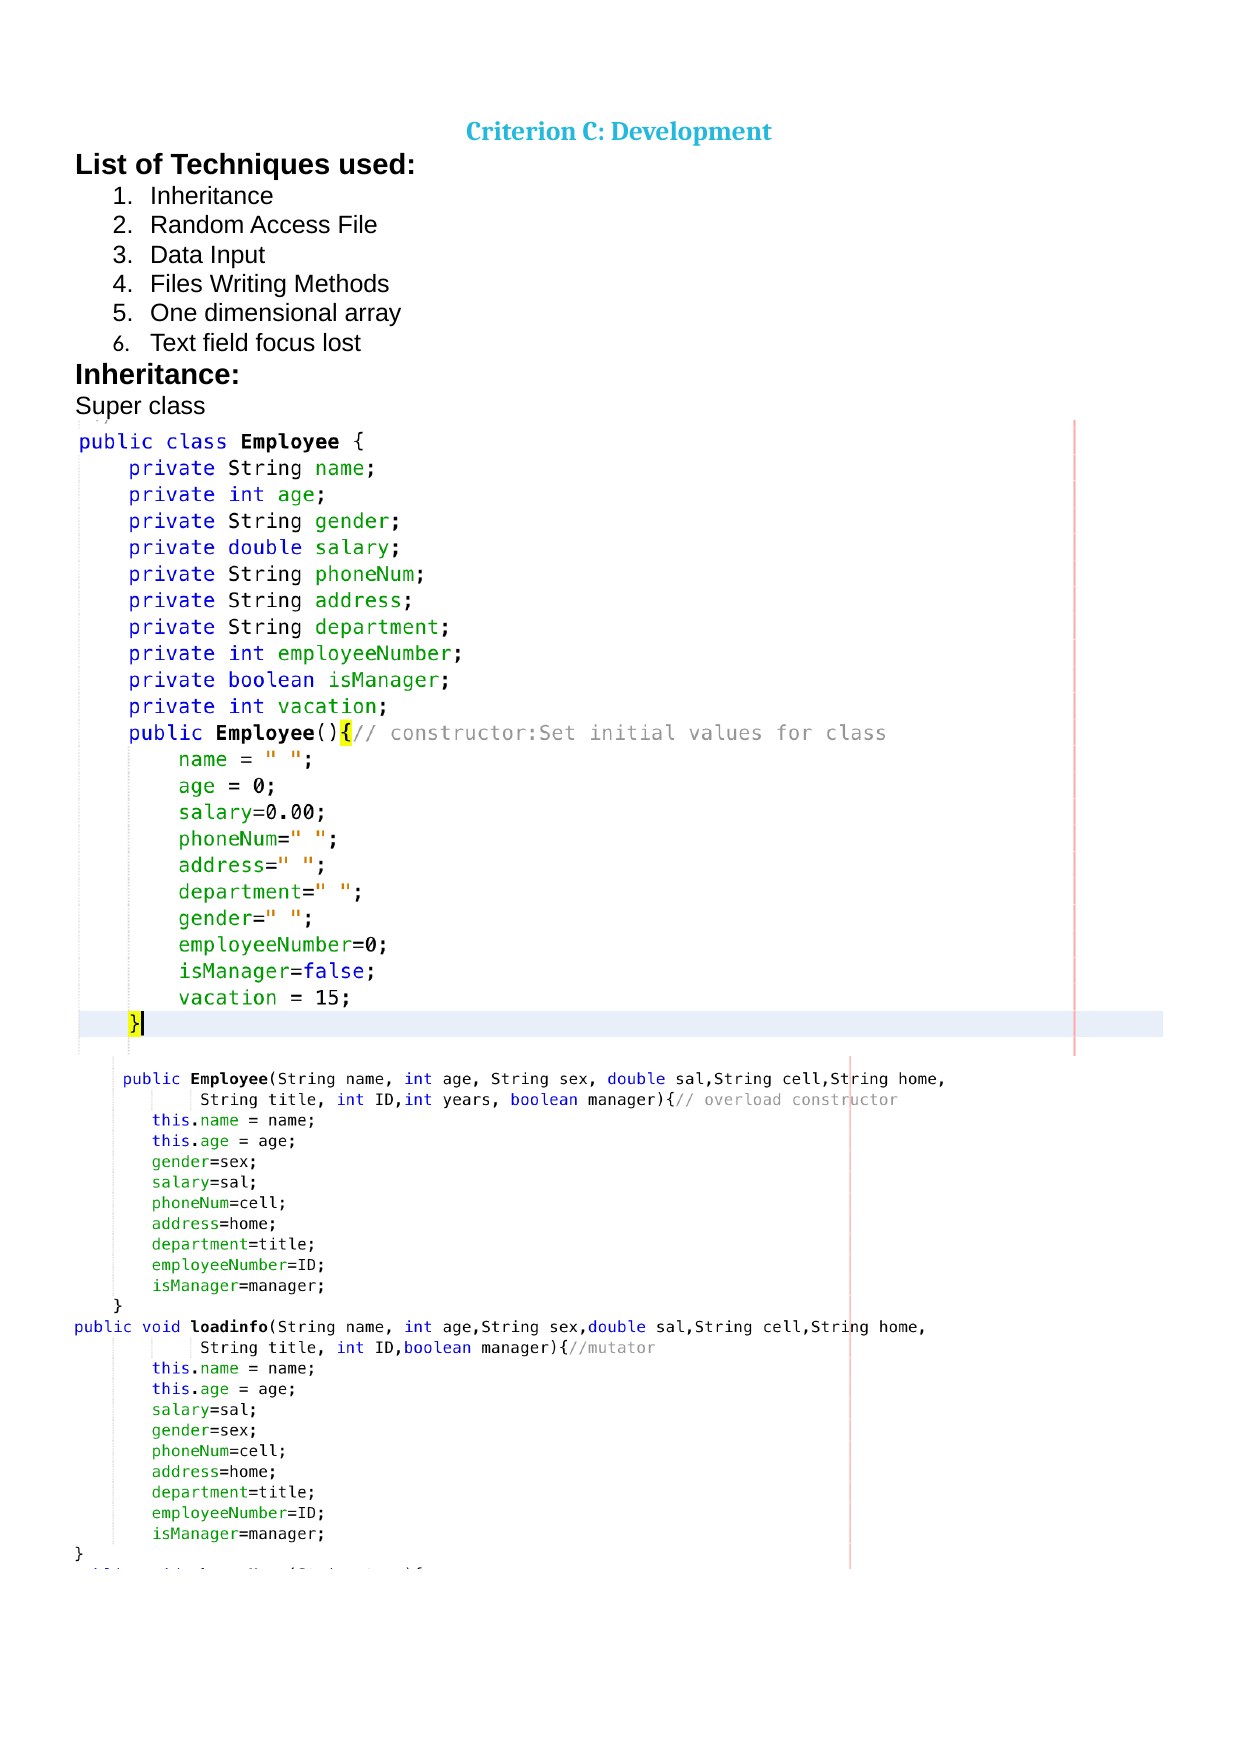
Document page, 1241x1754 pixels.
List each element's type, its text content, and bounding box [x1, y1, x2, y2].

text List of Techniques used: [75, 147, 1163, 181]
list Random Access File [112, 210, 1163, 239]
list Text field focus lost [112, 327, 1163, 357]
list Files Writing Methods [112, 269, 1163, 298]
text Criterion C: Development [75, 116, 1163, 147]
list Inheritance [112, 181, 1163, 210]
list One dimensional array [112, 298, 1163, 327]
text Super class [75, 391, 1163, 420]
list Data Input [112, 240, 1163, 268]
text Inheritance: [75, 357, 1163, 391]
